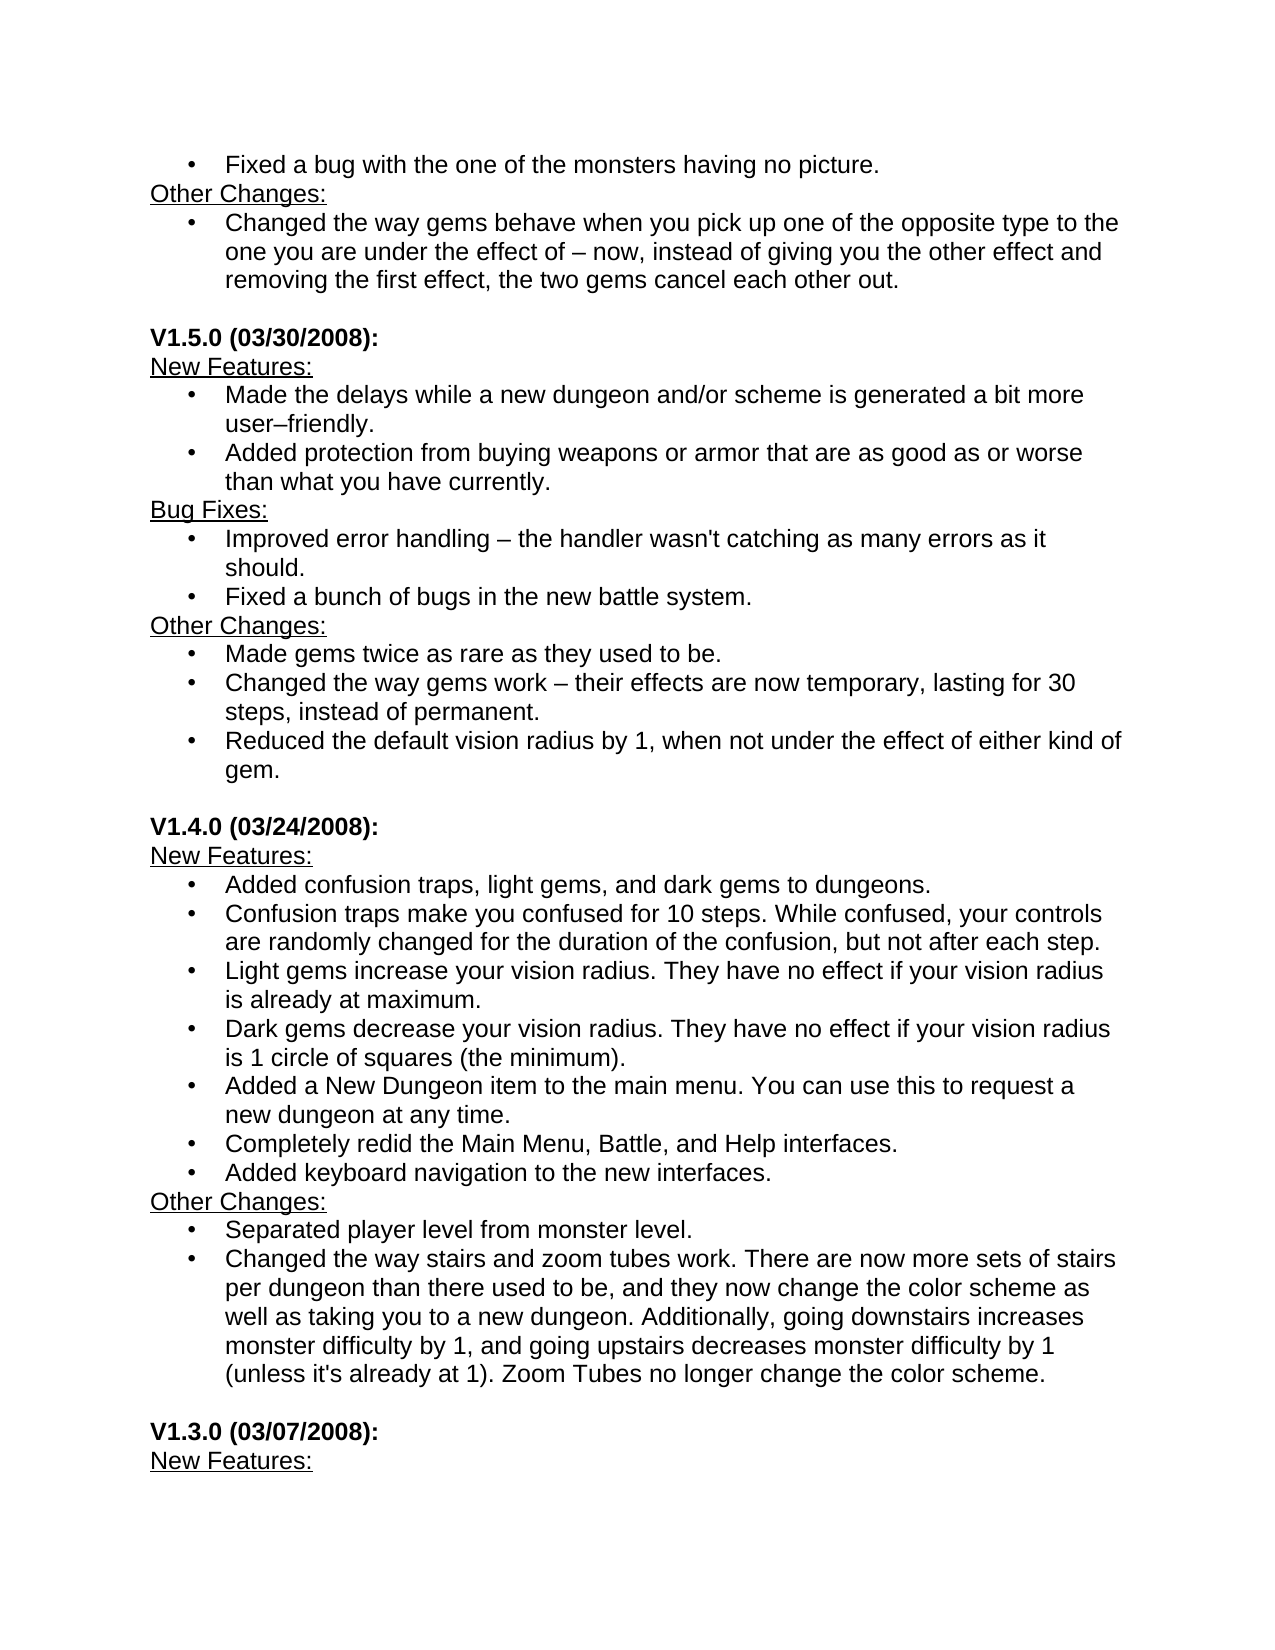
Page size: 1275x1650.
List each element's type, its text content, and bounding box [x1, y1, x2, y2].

text New Features: [150, 841, 1125, 870]
list Light gems increase your vision radius. They have no effect if your vision radius is already at maximum. [187, 956, 1125, 1014]
list Completely redid the Main Menu, Battle, and Help interfaces. [187, 1129, 1125, 1158]
list Added confusion traps, light gems, and dark gems to dungeons. [187, 870, 1125, 898]
text New Features: [150, 1446, 1125, 1474]
list Fixed a bug with the one of the monsters having no picture. [187, 150, 1125, 179]
list Reduced the default vision radius by 1, when not under the effect of either kind of gem. [187, 726, 1125, 783]
list Changed the way stairs and zoom tubes work. There are now more sets of stairs per dungeon than there used to be, and they now change the color scheme as well as taking you to a new dungeon. Additionally, going downstairs increases monster difficulty by 1, and going upstairs decreases monster difficulty by 1 (unless it's already at 1). Zoom Tubes no longer change the color scheme. [187, 1244, 1125, 1388]
list Confusion traps make you confused for 10 steps. While confused, your controls are randomly changed for the duration of the confusion, but not after each step. [187, 898, 1125, 956]
list Added protection from buying weapons or armor that are as good as or worse than what you have currently. [187, 438, 1125, 495]
list Separated player level from monster level. [187, 1215, 1125, 1244]
text V1.4.0 (03/24/2008): [150, 812, 1125, 841]
text New Features: [150, 351, 1125, 380]
list Changed the way gems behave when you pick up one of the opposite type to the one you are under the effect of – now, instead of giving you the other effect and removing the first effect, the two gems cancel each other out. [187, 208, 1125, 294]
list Fixed a bunch of bugs in the new battle system. [187, 582, 1125, 611]
list Changed the way gems work – their effects are now temporary, lasting for 30 steps, instead of permanent. [187, 668, 1125, 726]
list Added a New Dungeon item to the main menu. You can use this to request a new dungeon at any time. [187, 1071, 1125, 1129]
text V1.3.0 (03/07/2008): [150, 1417, 1125, 1446]
list Improved error handling – the handler wasn't catching as many errors as it should. [187, 524, 1125, 582]
text V1.5.0 (03/30/2008): [150, 323, 1125, 351]
text Other Changes: [150, 611, 1125, 639]
text Other Changes: [150, 179, 1125, 208]
text Bug Fixes: [150, 495, 1125, 524]
list Made gems twice as rare as they used to be. [187, 639, 1125, 668]
list Added keyboard navigation to the new interfaces. [187, 1158, 1125, 1187]
list Made the delays while a new dungeon and/or scheme is generated a bit more user–friendly. [187, 380, 1125, 438]
text Other Changes: [150, 1187, 1125, 1215]
list Dark gems decrease your vision radius. They have no effect if your vision radius is 1 circle of squares (the minimum). [187, 1014, 1125, 1071]
